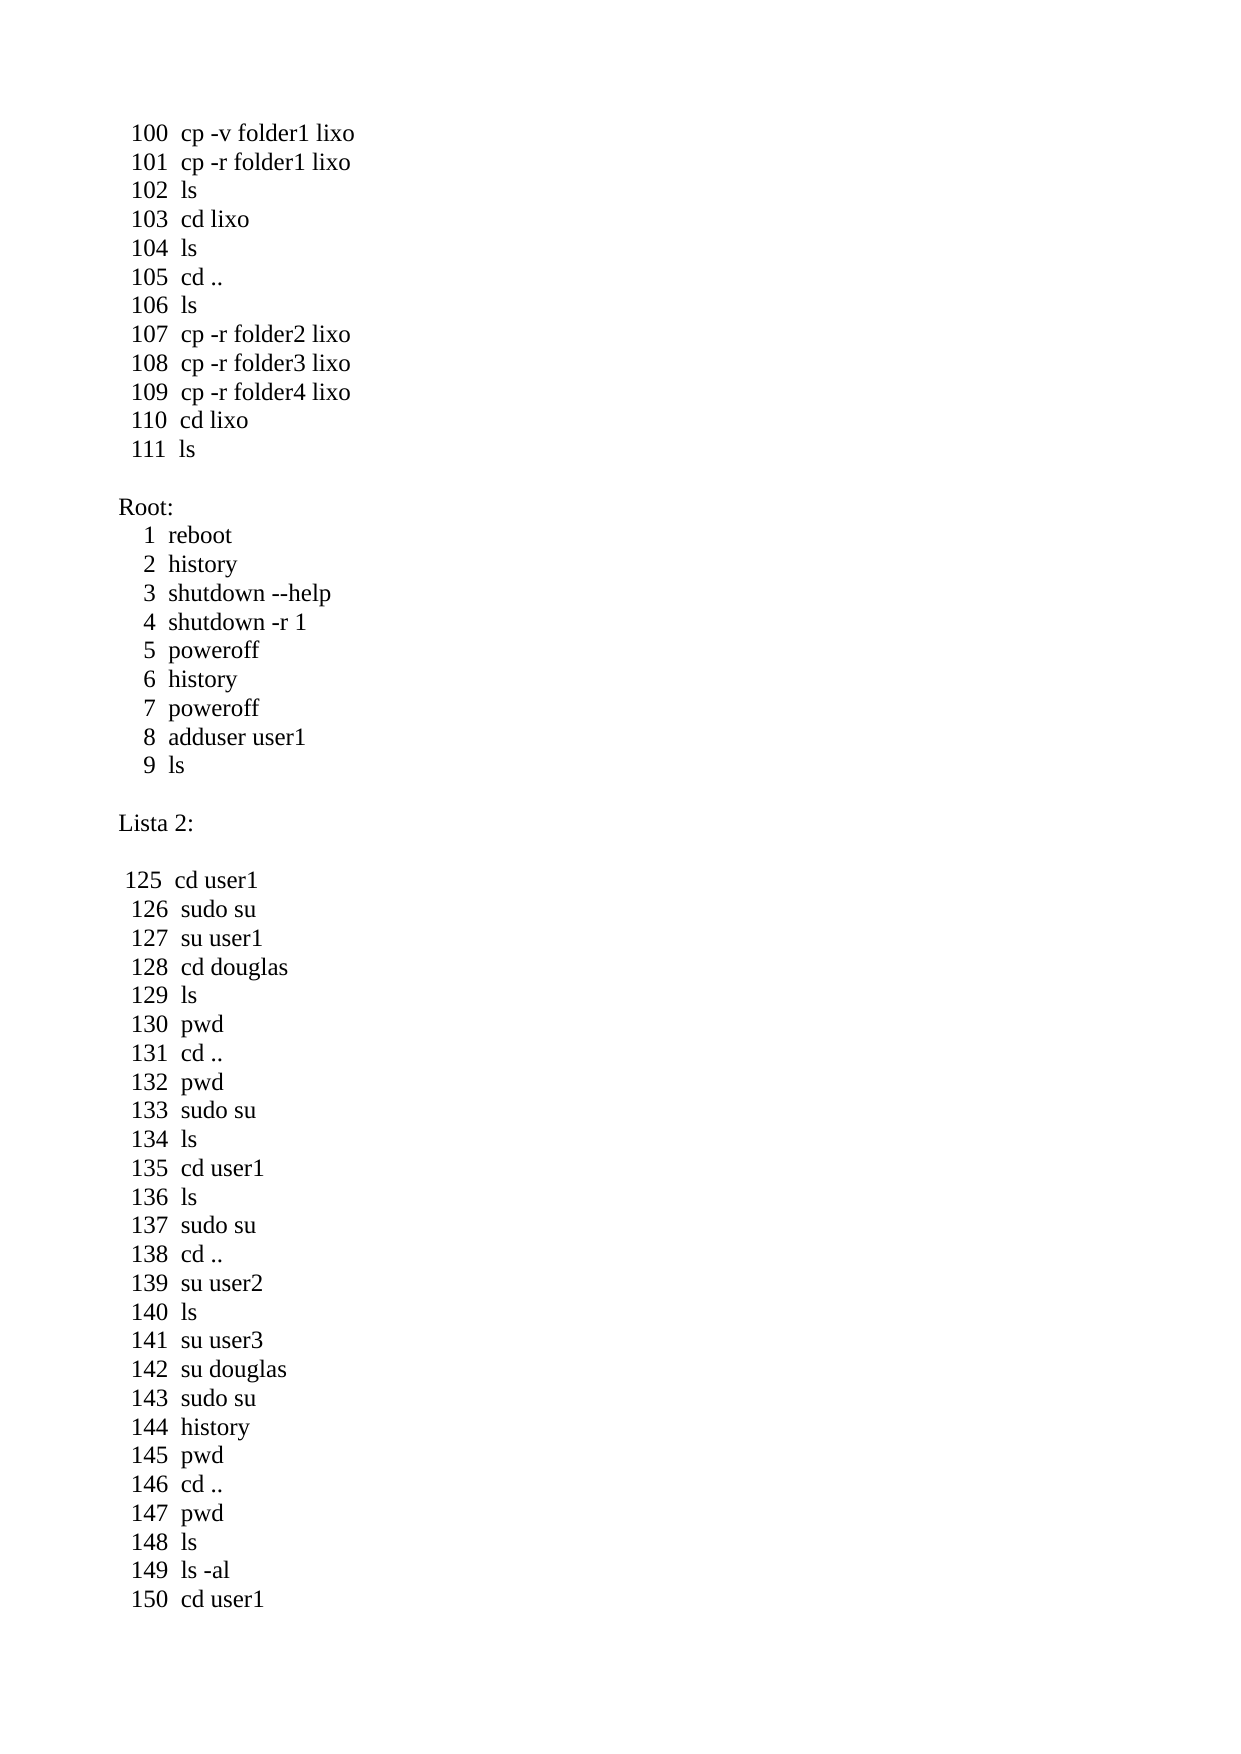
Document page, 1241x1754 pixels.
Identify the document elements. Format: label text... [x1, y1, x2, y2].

text 125 cd user1 [118, 866, 1122, 894]
text 134 ls [118, 1124, 1122, 1153]
text 132 pwd [118, 1067, 1122, 1096]
text 149 ls -al [118, 1556, 1122, 1584]
text 136 ls [118, 1182, 1122, 1211]
text 3 shutdown --help [118, 578, 1122, 607]
text 4 shutdown -r 1 [118, 607, 1122, 636]
text 127 su user1 [118, 923, 1122, 952]
text 102 ls [118, 176, 1122, 204]
text 2 history [118, 549, 1122, 578]
text 144 history [118, 1412, 1122, 1441]
text 6 history [118, 664, 1122, 693]
text 108 cp -r folder3 lixo [118, 348, 1122, 377]
text Lista 2: [118, 808, 1122, 837]
text 141 su user3 [118, 1326, 1122, 1354]
text 109 cp -r folder4 lixo [118, 377, 1122, 406]
text 140 ls [118, 1297, 1122, 1326]
text 147 pwd [118, 1498, 1122, 1527]
text 139 su user2 [118, 1268, 1122, 1297]
text 106 ls [118, 291, 1122, 319]
text 110 cd lixo [118, 406, 1122, 434]
text 129 ls [118, 981, 1122, 1009]
text 7 poweroff [118, 693, 1122, 722]
text 105 cd .. [118, 262, 1122, 291]
text 111 ls [118, 434, 1122, 463]
text 150 cd user1 [118, 1584, 1122, 1613]
text 107 cp -r folder2 lixo [118, 319, 1122, 348]
text 146 cd .. [118, 1469, 1122, 1498]
text 131 cd .. [118, 1038, 1122, 1067]
text 126 sudo su [118, 894, 1122, 923]
text 138 cd .. [118, 1239, 1122, 1268]
text 103 cd lixo [118, 204, 1122, 233]
text 128 cd douglas [118, 952, 1122, 981]
text 104 ls [118, 233, 1122, 262]
text 145 pwd [118, 1441, 1122, 1469]
text 148 ls [118, 1527, 1122, 1556]
text 130 pwd [118, 1009, 1122, 1038]
text 133 sudo su [118, 1096, 1122, 1124]
text 1 reboot [118, 521, 1122, 549]
text Root: [118, 492, 1122, 521]
text 137 sudo su [118, 1211, 1122, 1239]
text 9 ls [118, 751, 1122, 779]
text 5 poweroff [118, 636, 1122, 664]
text 142 su douglas [118, 1354, 1122, 1383]
text 143 sudo su [118, 1383, 1122, 1412]
text 135 cd user1 [118, 1153, 1122, 1182]
text 101 cp -r folder1 lixo [118, 147, 1122, 176]
text 100 cp -v folder1 lixo [118, 118, 1122, 147]
text 8 adduser user1 [118, 722, 1122, 751]
